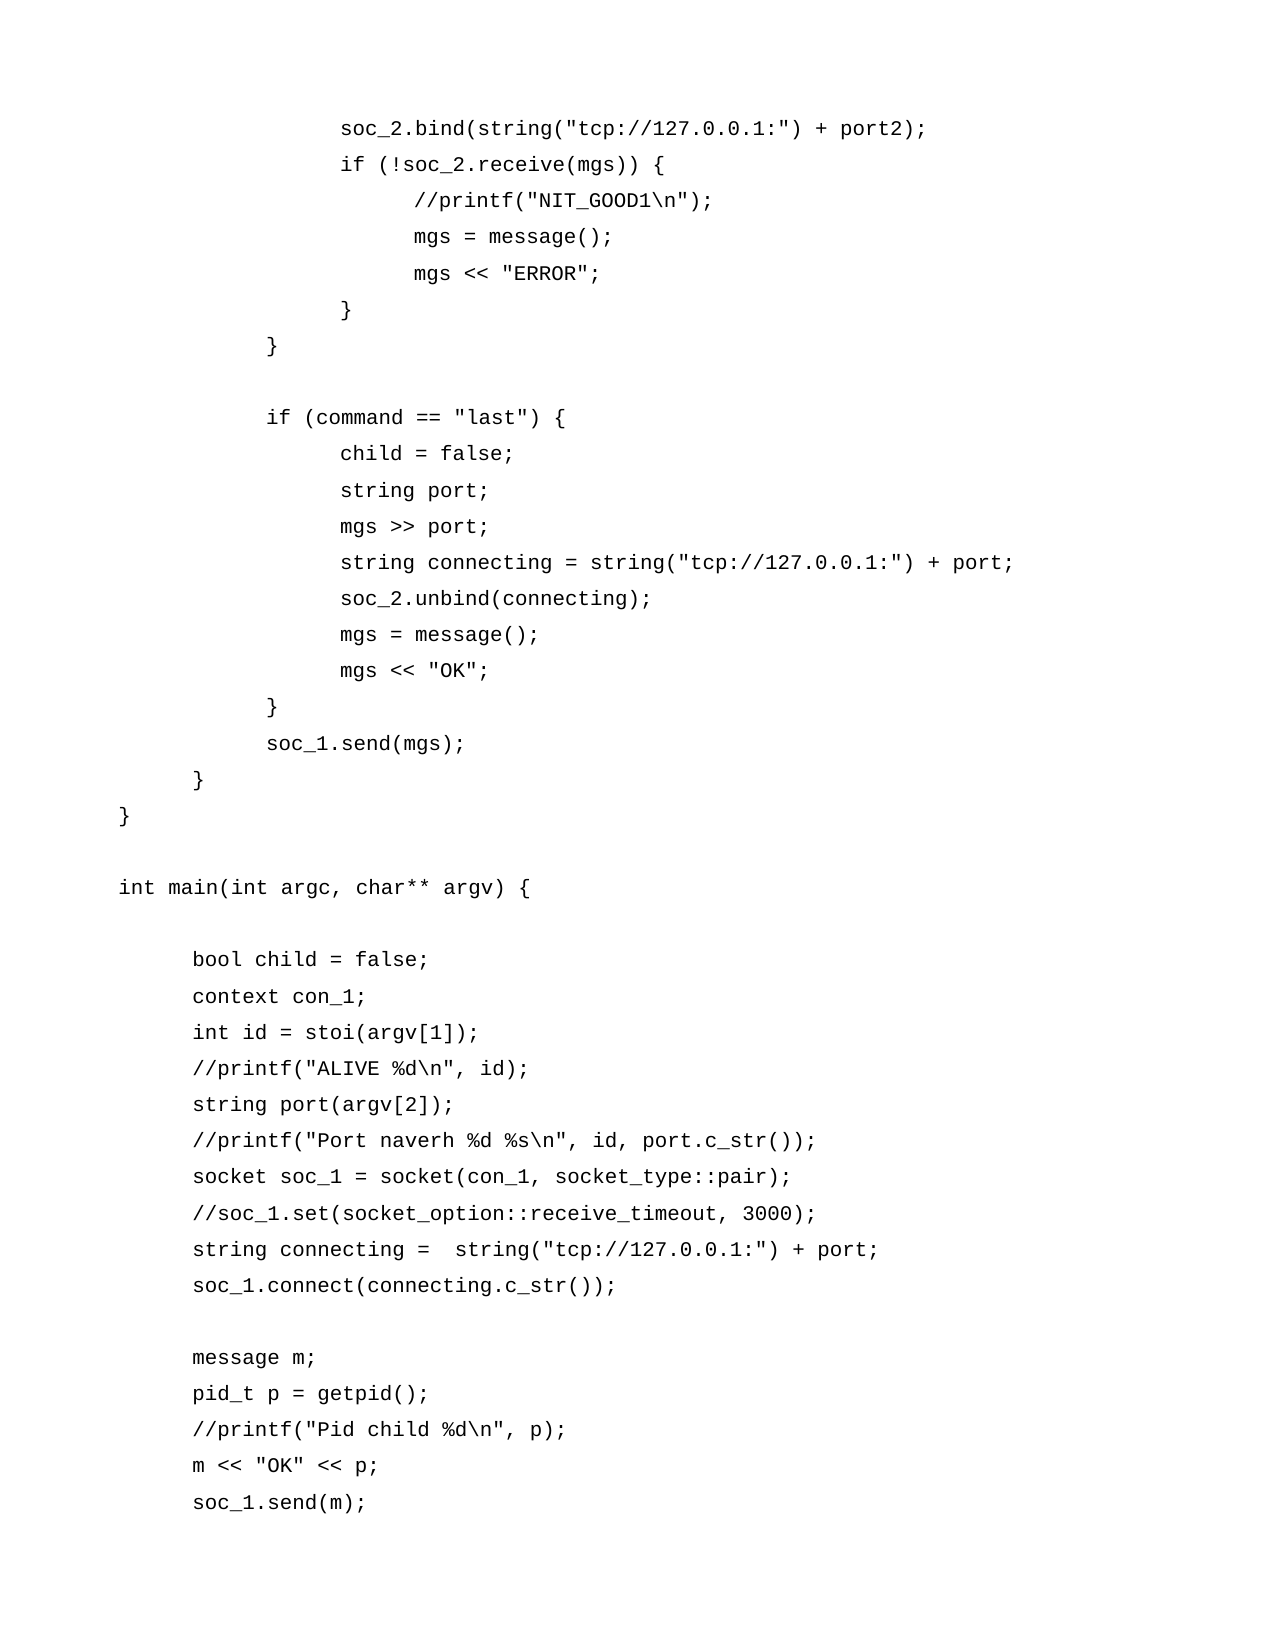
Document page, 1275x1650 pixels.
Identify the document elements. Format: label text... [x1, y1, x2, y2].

text int main(int argc, char** argv) { [118, 877, 1157, 901]
text if (!soc_2.receive(mgs)) { [118, 154, 1157, 178]
text message m; [118, 1347, 1157, 1371]
text } [118, 696, 1157, 720]
text //soc_1.set(socket_option::receive_timeout, 3000); [118, 1202, 1157, 1226]
text //printf("Pid child %d\n", p); [118, 1419, 1157, 1443]
text mgs << "ERROR"; [118, 263, 1157, 286]
text soc_2.bind(string("tcp://127.0.0.1:") + port2); [118, 118, 1157, 142]
text soc_1.send(mgs); [118, 733, 1157, 756]
text string port; [118, 479, 1157, 503]
text socket soc_1 = socket(con_1, socket_type::pair); [118, 1166, 1157, 1190]
text pid_t p = getpid(); [118, 1383, 1157, 1407]
text //printf("Port naverh %d %s\n", id, port.c_str()); [118, 1130, 1157, 1154]
text mgs = message(); [118, 227, 1157, 250]
text child = false; [118, 443, 1157, 467]
text string connecting = string("tcp://127.0.0.1:") + port; [118, 1239, 1157, 1262]
text string port(argv[2]); [118, 1094, 1157, 1118]
text mgs = message(); [118, 624, 1157, 648]
text soc_1.connect(connecting.c_str()); [118, 1275, 1157, 1298]
text } [118, 335, 1157, 359]
text context con_1; [118, 986, 1157, 1009]
text int id = stoi(argv[1]); [118, 1022, 1157, 1045]
text mgs >> port; [118, 516, 1157, 539]
text //printf("NIT_GOOD1\n"); [118, 190, 1157, 214]
text //printf("ALIVE %d\n", id); [118, 1058, 1157, 1082]
text } [118, 805, 1157, 828]
text soc_2.unbind(connecting); [118, 588, 1157, 612]
text bool child = false; [118, 949, 1157, 973]
text string connecting = string("tcp://127.0.0.1:") + port; [118, 552, 1157, 576]
text } [118, 299, 1157, 322]
text mgs << "OK"; [118, 660, 1157, 684]
text if (command == "last") { [118, 407, 1157, 431]
text } [118, 769, 1157, 792]
text soc_1.send(m); [118, 1492, 1157, 1515]
text m << "OK" << p; [118, 1456, 1157, 1479]
